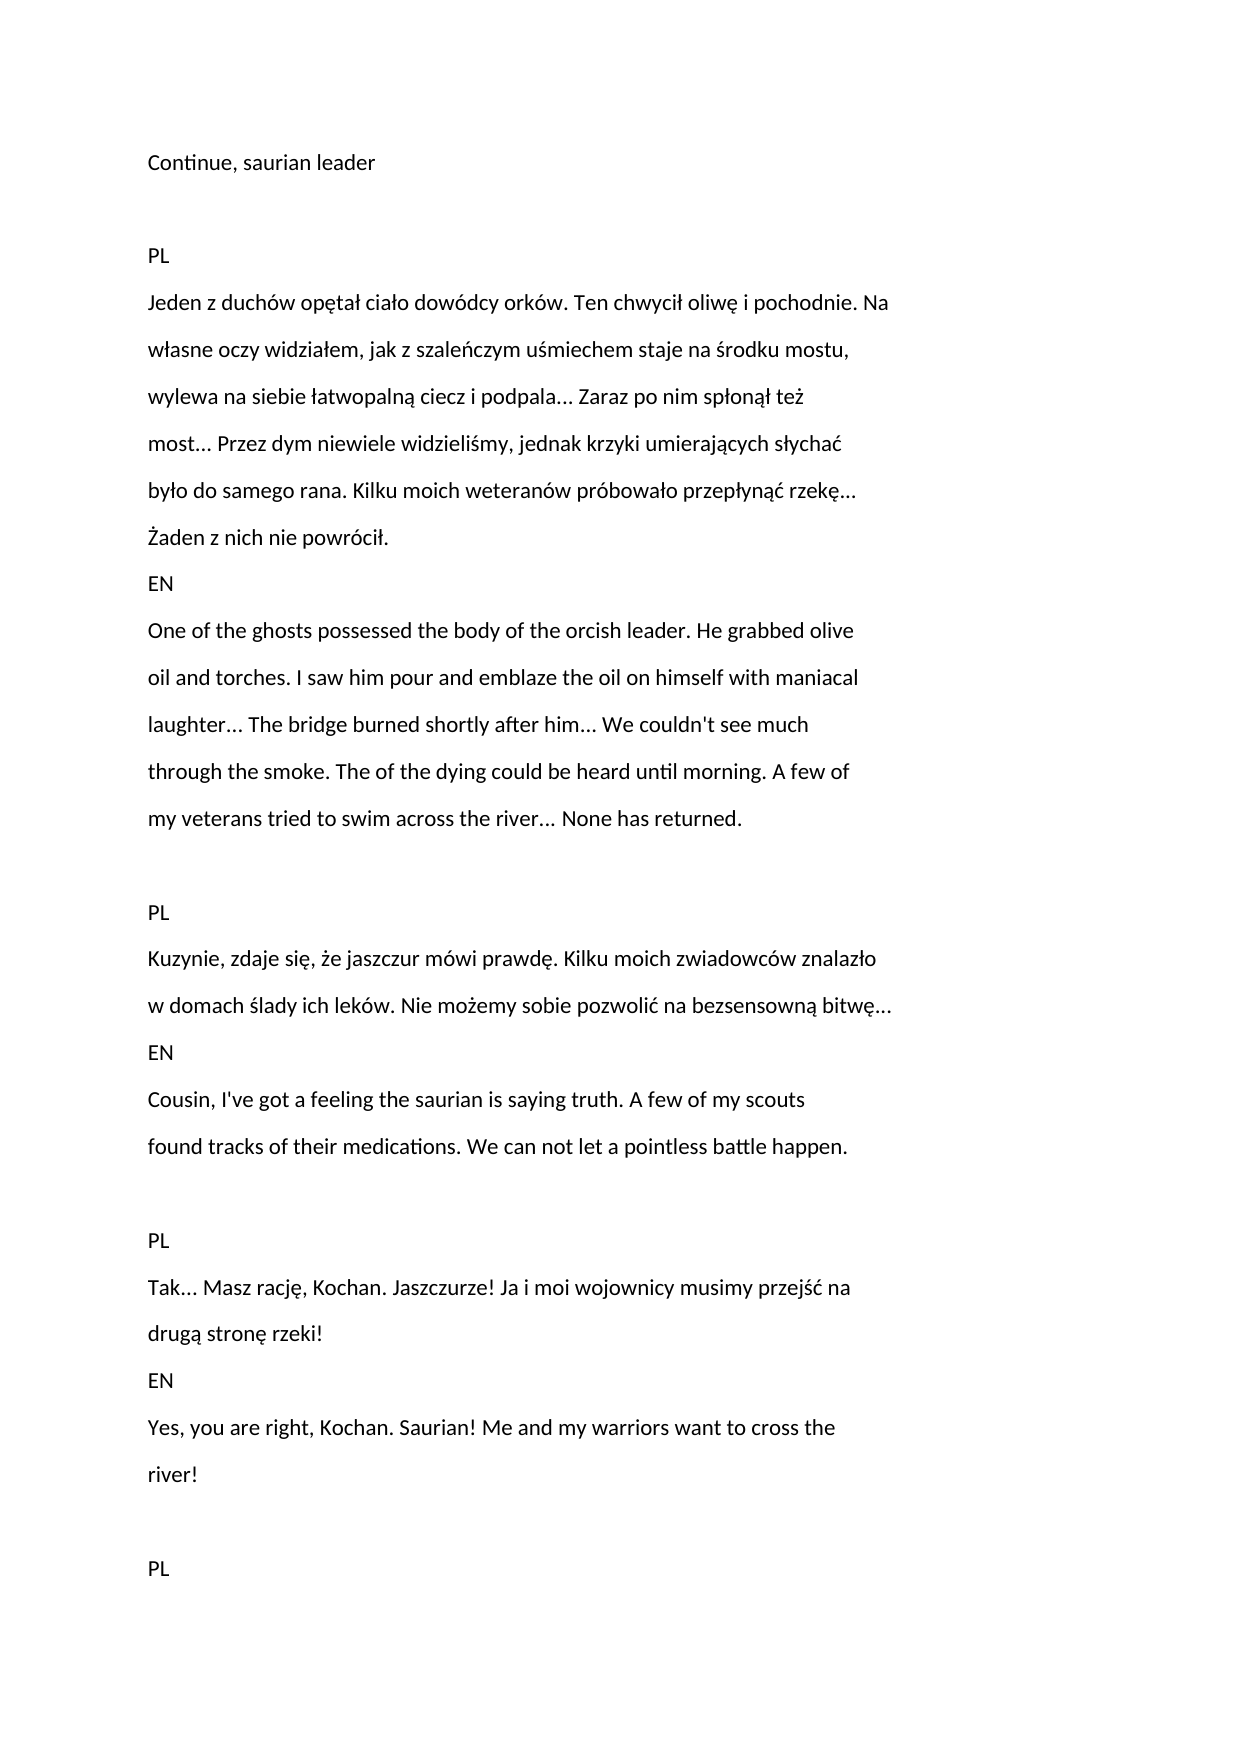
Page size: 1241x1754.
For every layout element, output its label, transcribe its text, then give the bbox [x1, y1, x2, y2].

text laughter... The bridge burned shortly after him... We couldn't see much [148, 710, 1093, 738]
text found tracks of their medications. We can not let a pointless battle happen. [148, 1132, 1093, 1160]
text PL [148, 1226, 1093, 1254]
text Jeden z duchów opętał ciało dowódcy orków. Ten chwycił oliwę i pochodnie. Na [148, 288, 1093, 316]
text most... Przez dym niewiele widzieliśmy, jednak krzyki umierających słychać [148, 429, 1093, 457]
text Yes, you are right, Kochan. Saurian! Me and my warriors want to cross the [148, 1413, 1093, 1441]
text było do samego rana. Kilku moich weteranów próbowało przepłynąć rzekę... [148, 476, 1093, 504]
text my veterans tried to swim across the river... None has returned. [148, 804, 1093, 832]
text PL [148, 898, 1093, 926]
text Continue, saurian leader [148, 148, 1093, 176]
text Kuzynie, zdaje się, że jaszczur mówi prawdę. Kilku moich zwiadowców znalazło [148, 944, 1093, 972]
text Tak... Masz rację, Kochan. Jaszczurze! Ja i moi wojownicy musimy przejść na [148, 1273, 1093, 1301]
text PL [148, 241, 1093, 269]
text w domach ślady ich leków. Nie możemy sobie pozwolić na bezsensowną bitwę... [148, 991, 1093, 1019]
text through the smoke. The of the dying could be heard until morning. A few of [148, 757, 1093, 785]
text EN [148, 569, 1093, 597]
text oil and torches. I saw him pour and emblaze the oil on himself with maniacal [148, 663, 1093, 691]
text Cousin, I've got a feeling the saurian is saying truth. A few of my scouts [148, 1085, 1093, 1113]
text Żaden z nich nie powrócił. [148, 523, 1093, 551]
text drugą stronę rzeki! [148, 1319, 1093, 1347]
text EN [148, 1366, 1093, 1394]
text river! [148, 1460, 1093, 1488]
text własne oczy widziałem, jak z szaleńczym uśmiechem staje na środku mostu, [148, 335, 1093, 363]
text wylewa na siebie łatwopalną ciecz i podpala... Zaraz po nim spłonął też [148, 382, 1093, 410]
text PL [148, 1554, 1093, 1582]
text EN [148, 1038, 1093, 1066]
text One of the ghosts possessed the body of the orcish leader. He grabbed olive [148, 616, 1093, 644]
